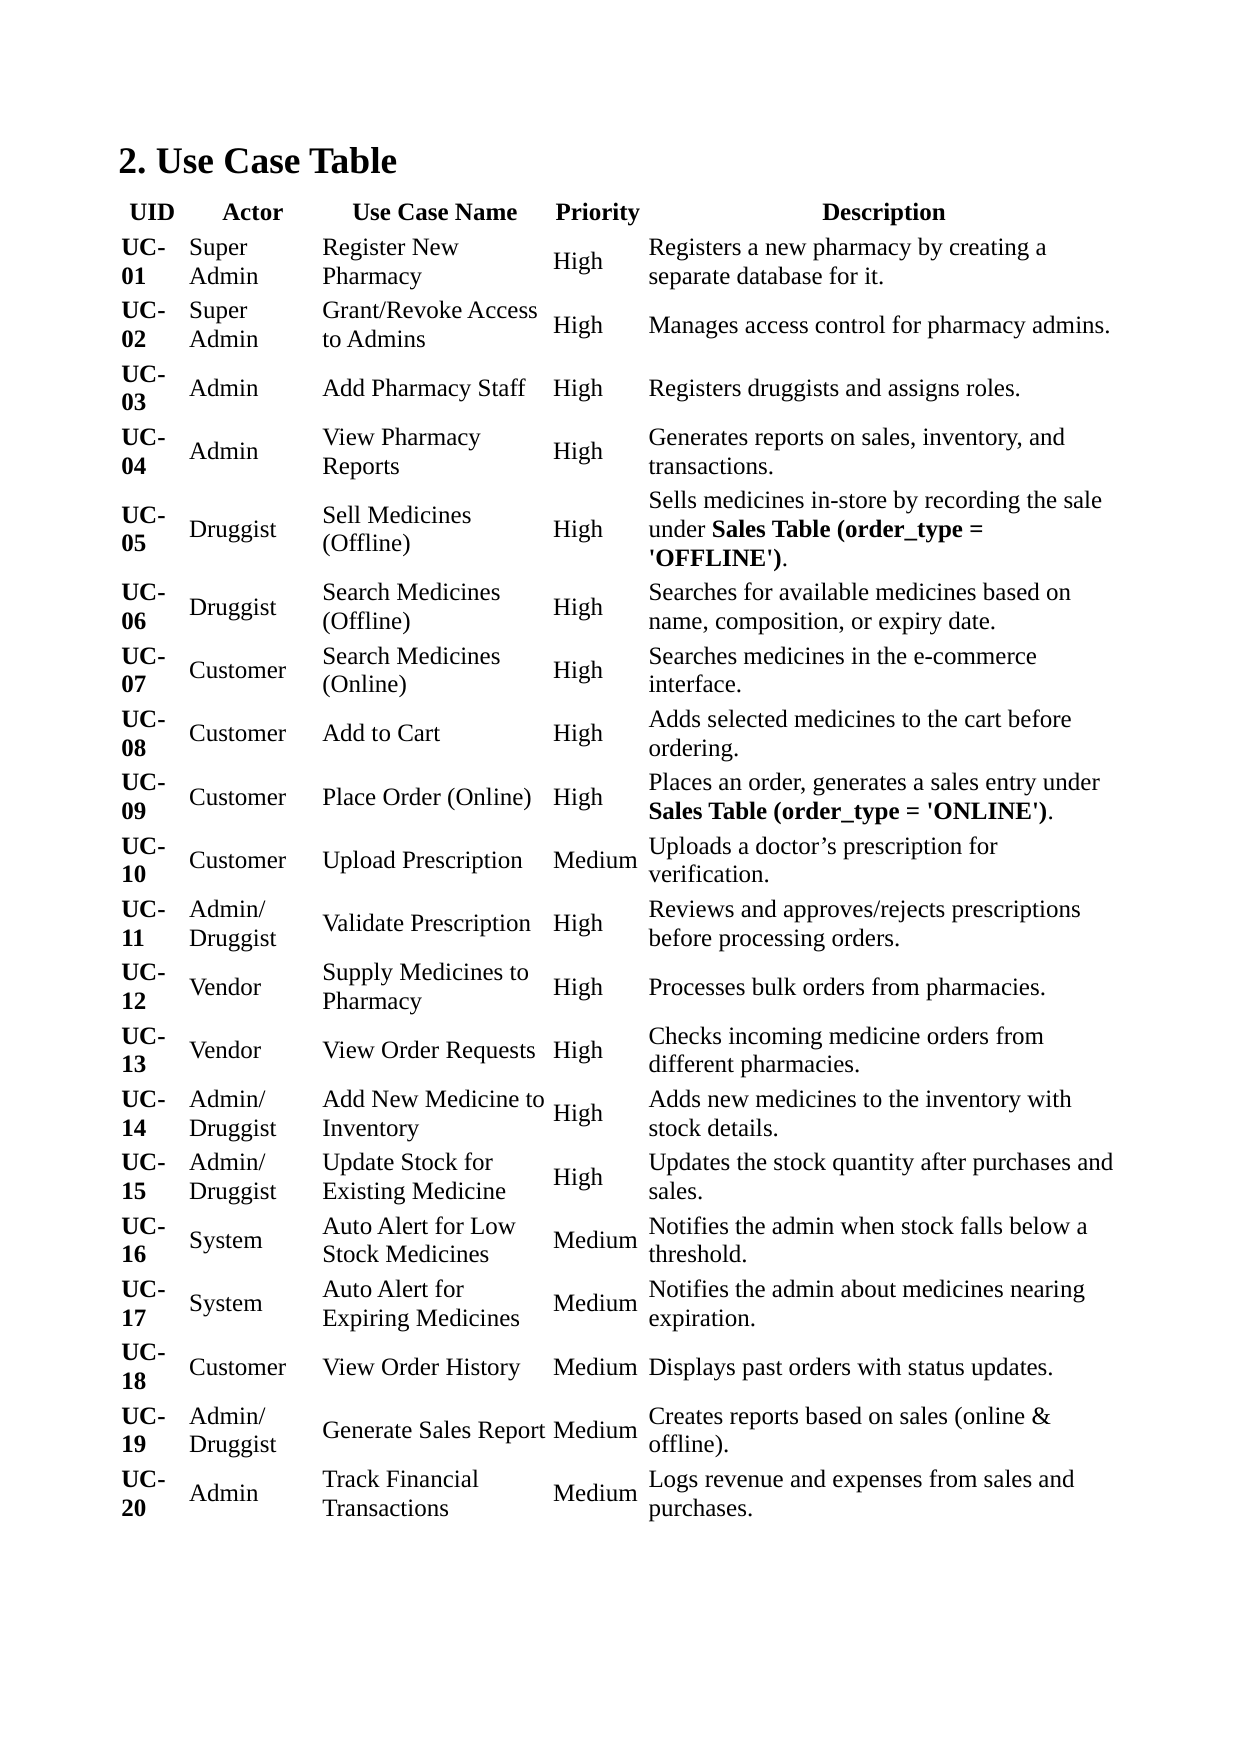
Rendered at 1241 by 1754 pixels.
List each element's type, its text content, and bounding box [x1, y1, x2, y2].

table_cell High [550, 765, 645, 828]
table_cell Grant/Revoke Access to Admins [319, 293, 550, 356]
table_cell Add to Cart [319, 701, 550, 764]
table_cell Track Financial Transactions [319, 1461, 550, 1524]
table_cell Sell Medicines (Offline) [319, 483, 550, 574]
table_cell High [550, 638, 645, 701]
table_cell Adds selected medicines to the cart before ordering. [645, 701, 1122, 764]
table_cell Notifies the admin about medicines nearing expiration. [645, 1271, 1122, 1334]
table_cell UC-11 [118, 891, 186, 954]
table_cell Super Admin [186, 229, 319, 292]
table_cell Auto Alert for Expiring Medicines [319, 1271, 550, 1334]
table_cell Searches for available medicines based on name, composition, or expiry date. [645, 575, 1122, 638]
table_cell High [550, 955, 645, 1018]
table_cell Medium [550, 1335, 645, 1398]
table_cell Uploads a doctor’s prescription for verification. [645, 828, 1122, 891]
table_cell Register New Pharmacy [319, 229, 550, 292]
table_header Priority [550, 195, 645, 229]
table_cell High [550, 1081, 645, 1144]
table_cell Checks incoming medicine orders from different pharmacies. [645, 1018, 1122, 1081]
table_cell Medium [550, 1208, 645, 1271]
table_cell Vendor [186, 1018, 319, 1081]
table_cell Super Admin [186, 293, 319, 356]
table_cell Medium [550, 1461, 645, 1524]
table_cell Generate Sales Report [319, 1398, 550, 1461]
table_cell UC-08 [118, 701, 186, 764]
table_cell Auto Alert for Low Stock Medicines [319, 1208, 550, 1271]
table_cell View Order Requests [319, 1018, 550, 1081]
table_cell Supply Medicines to Pharmacy [319, 955, 550, 1018]
table_cell Add New Medicine to Inventory [319, 1081, 550, 1144]
table_cell UC-15 [118, 1145, 186, 1208]
table_cell Add Pharmacy Staff [319, 356, 550, 419]
table_cell Adds new medicines to the inventory with stock details. [645, 1081, 1122, 1144]
table_header Use Case Name [319, 195, 550, 229]
table_cell Medium [550, 828, 645, 891]
table_cell High [550, 419, 645, 482]
table_cell Reviews and approves/rejects prescriptions before processing orders. [645, 891, 1122, 954]
table_cell Druggist [186, 575, 319, 638]
table_cell System [186, 1208, 319, 1271]
table_cell Customer [186, 701, 319, 764]
table_cell UC-02 [118, 293, 186, 356]
table_cell UC-14 [118, 1081, 186, 1144]
table_cell Search Medicines (Offline) [319, 575, 550, 638]
table_cell Customer [186, 1335, 319, 1398]
table_cell High [550, 356, 645, 419]
table_cell Processes bulk orders from pharmacies. [645, 955, 1122, 1018]
table_cell High [550, 483, 645, 574]
table_cell View Order History [319, 1335, 550, 1398]
table_cell UC-19 [118, 1398, 186, 1461]
table_cell UC-07 [118, 638, 186, 701]
table_cell Druggist [186, 483, 319, 574]
table_cell Validate Prescription [319, 891, 550, 954]
table_cell UC-20 [118, 1461, 186, 1524]
table_cell Admin [186, 356, 319, 419]
table_cell UC-01 [118, 229, 186, 292]
table_cell Vendor [186, 955, 319, 1018]
table_cell Customer [186, 638, 319, 701]
table_cell Update Stock for Existing Medicine [319, 1145, 550, 1208]
table_cell UC-18 [118, 1335, 186, 1398]
table_cell UC-12 [118, 955, 186, 1018]
table_cell Displays past orders with status updates. [645, 1335, 1122, 1398]
table_cell Places an order, generates a sales entry under Sales Table (order_type = 'ONLINE'). [645, 765, 1122, 828]
table_header Description [645, 195, 1122, 229]
table_cell View Pharmacy Reports [319, 419, 550, 482]
table_cell UC-05 [118, 483, 186, 574]
table_cell Searches medicines in the e-commerce interface. [645, 638, 1122, 701]
table_cell UC-16 [118, 1208, 186, 1271]
table_cell Admin/Druggist [186, 1145, 319, 1208]
table_cell Admin [186, 419, 319, 482]
table_cell Sells medicines in-store by recording the sale under Sales Table (order_type = 'OFFLINE'). [645, 483, 1122, 574]
table_cell Manages access control for pharmacy admins. [645, 293, 1122, 356]
table_cell Registers druggists and assigns roles. [645, 356, 1122, 419]
table_cell UC-04 [118, 419, 186, 482]
table_cell Registers a new pharmacy by creating a separate database for it. [645, 229, 1122, 292]
table_cell Admin/Druggist [186, 891, 319, 954]
table_cell UC-13 [118, 1018, 186, 1081]
table_cell UC-10 [118, 828, 186, 891]
table_cell Customer [186, 765, 319, 828]
table_cell Updates the stock quantity after purchases and sales. [645, 1145, 1122, 1208]
table_cell Medium [550, 1271, 645, 1334]
table_cell Admin [186, 1461, 319, 1524]
table_cell High [550, 891, 645, 954]
table_cell Creates reports based on sales (online & offline). [645, 1398, 1122, 1461]
table_cell Generates reports on sales, inventory, and transactions. [645, 419, 1122, 482]
table_cell Customer [186, 828, 319, 891]
table_header UID [118, 195, 186, 229]
table_cell High [550, 1145, 645, 1208]
table_cell High [550, 293, 645, 356]
table_cell High [550, 575, 645, 638]
table_cell Logs revenue and expenses from sales and purchases. [645, 1461, 1122, 1524]
table_cell Upload Prescription [319, 828, 550, 891]
table_cell UC-06 [118, 575, 186, 638]
table_cell UC-17 [118, 1271, 186, 1334]
table_cell Admin/Druggist [186, 1398, 319, 1461]
table_cell System [186, 1271, 319, 1334]
table_cell Search Medicines (Online) [319, 638, 550, 701]
table_cell Notifies the admin when stock falls below a threshold. [645, 1208, 1122, 1271]
table_cell High [550, 229, 645, 292]
table_cell Place Order (Online) [319, 765, 550, 828]
table_cell Medium [550, 1398, 645, 1461]
subtitle 2. Use Case Table [118, 139, 1122, 182]
table_cell High [550, 1018, 645, 1081]
table_cell High [550, 701, 645, 764]
table_cell UC-03 [118, 356, 186, 419]
table_cell UC-09 [118, 765, 186, 828]
table_header Actor [186, 195, 319, 229]
table_cell Admin/Druggist [186, 1081, 319, 1144]
